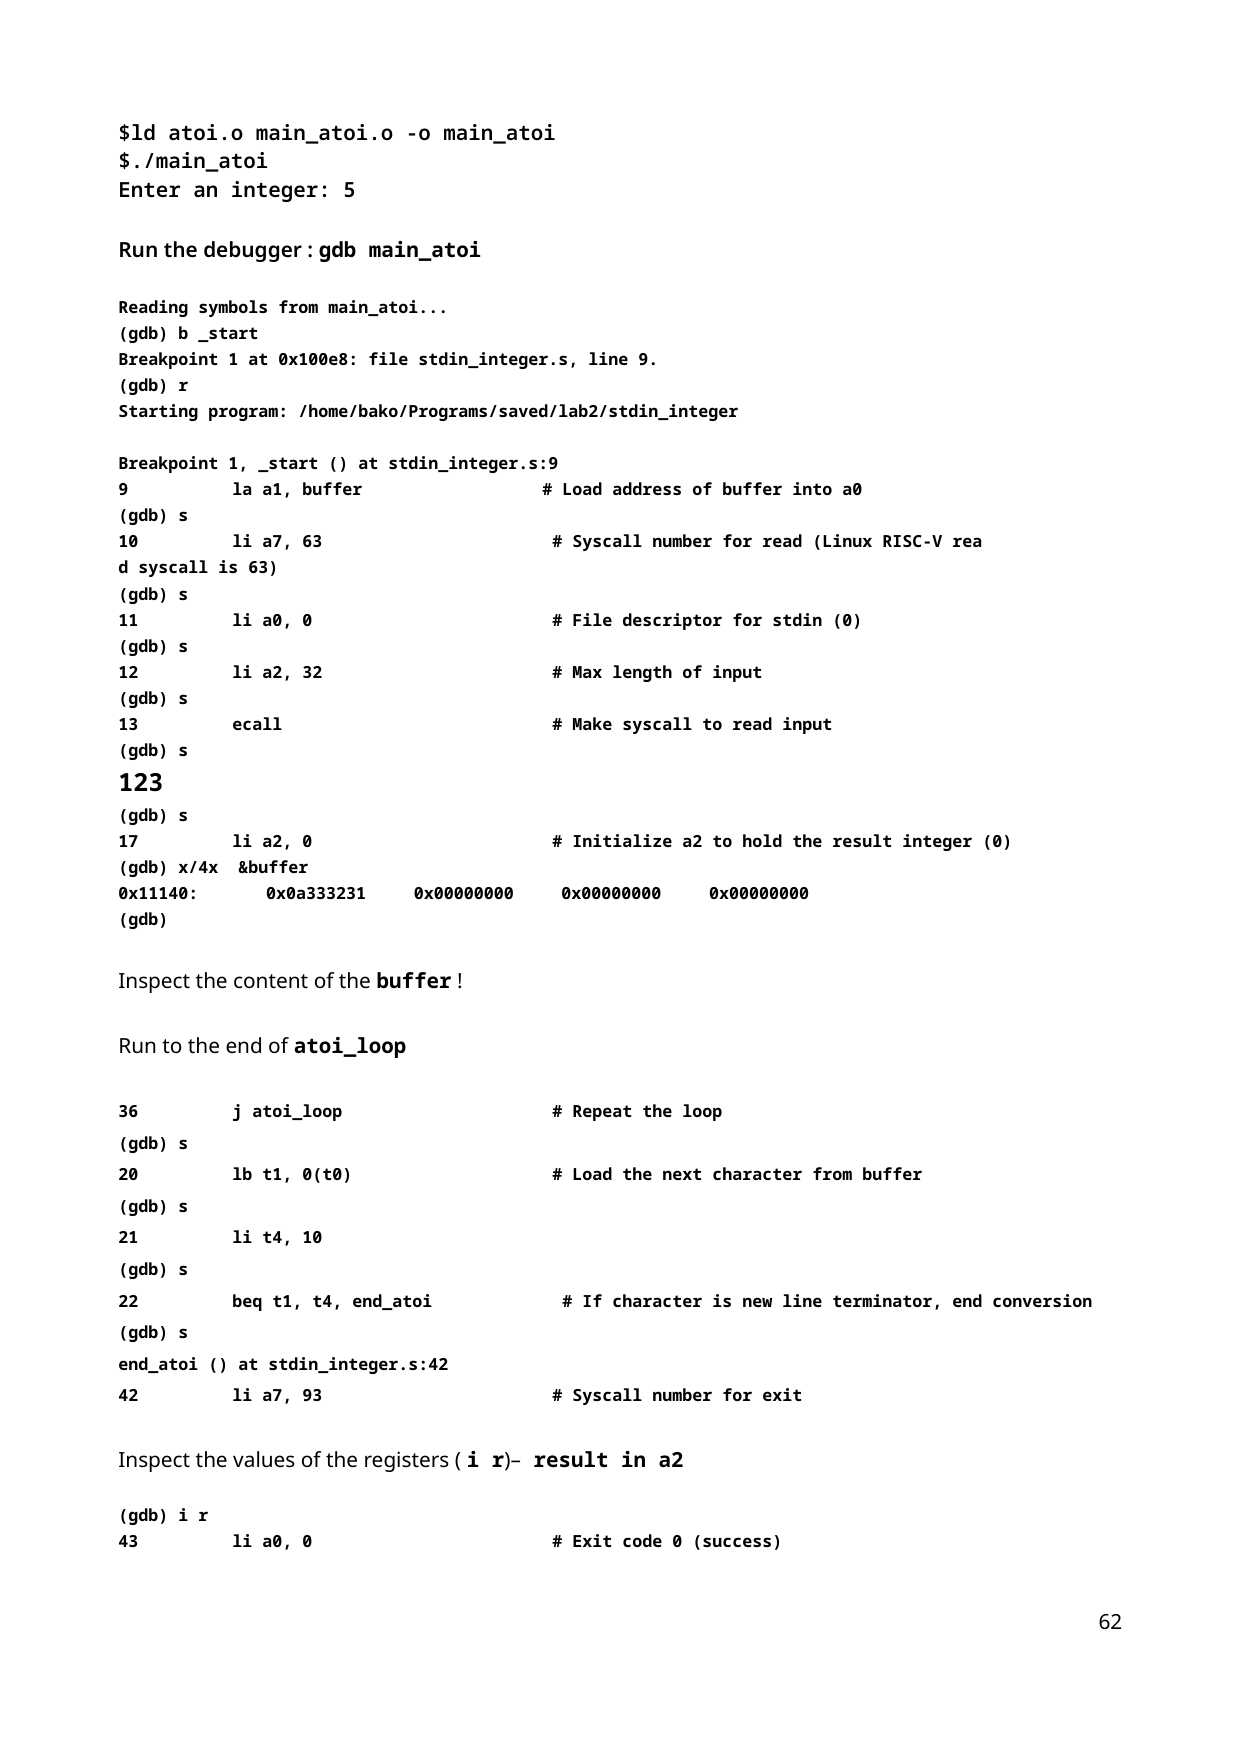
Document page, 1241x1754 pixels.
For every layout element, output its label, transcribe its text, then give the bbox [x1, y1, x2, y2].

text (gdb) s [118, 686, 1122, 709]
text 13 ecall # Make syscall to read input [118, 712, 1122, 735]
text (gdb) s [118, 1131, 1122, 1154]
text (gdb) r [118, 374, 1122, 397]
text Inspect the values of the registers ( i r)– result in a2 [118, 1445, 1122, 1473]
text Breakpoint 1 at 0x100e8: file stdin_integer.s, line 9. [118, 348, 1122, 371]
text Run to the end of atoi_loop [118, 1032, 1122, 1060]
text (gdb) i r [118, 1504, 1122, 1526]
text 22 beq t1, t4, end_atoi # If character is new line terminator, end conversion [118, 1289, 1122, 1312]
text d syscall is 63) [118, 556, 1122, 579]
text 36 j atoi_loop # Repeat the loop [118, 1100, 1122, 1122]
text 17 li a2, 0 # Initialize a2 to hold the result integer (0) [118, 830, 1122, 852]
text 11 li a0, 0 # File descriptor for stdin (0) [118, 608, 1122, 631]
text (gdb) s [118, 634, 1122, 657]
text 43 li a0, 0 # Exit code 0 (success) [118, 1530, 1122, 1552]
text (gdb) x/4x &buffer [118, 856, 1122, 878]
text (gdb) s [118, 738, 1122, 761]
text Run the debugger : gdb main_atoi [118, 235, 1122, 263]
text 9 la a1, buffer # Load address of buffer into a0 [118, 478, 1122, 501]
text (gdb) [118, 908, 1122, 931]
text Starting program: /home/bako/Programs/saved/lab2/stdin_integer [118, 400, 1122, 423]
text 20 lb t1, 0(t0) # Load the next character from buffer [118, 1163, 1122, 1186]
text Breakpoint 1, _start () at stdin_integer.s:9 [118, 452, 1122, 475]
text 42 li a7, 93 # Syscall number for exit [118, 1384, 1122, 1407]
text (gdb) s [118, 504, 1122, 527]
text (gdb) s [118, 1194, 1122, 1217]
text (gdb) s [118, 804, 1122, 826]
text $ld atoi.o main_atoi.o -o main_atoi [118, 118, 1122, 147]
text (gdb) s [118, 582, 1122, 605]
text 123 [118, 764, 1122, 798]
text 12 li a2, 32 # Max length of input [118, 660, 1122, 683]
text (gdb) s [118, 1258, 1122, 1280]
text 10 li a7, 63 # Syscall number for read (Linux RISC-V rea [118, 530, 1122, 553]
text end_atoi () at stdin_integer.s:42 [118, 1352, 1122, 1375]
text Inspect the content of the buffer ! [118, 966, 1122, 995]
text $./main_atoi [118, 147, 1122, 175]
text 21 li t4, 10 [118, 1226, 1122, 1249]
text (gdb) s [118, 1321, 1122, 1343]
text 0x11140: 0x0a333231 0x00000000 0x00000000 0x00000000 [118, 882, 1122, 904]
text Enter an integer: 5 [118, 175, 1122, 203]
text (gdb) b _start [118, 322, 1122, 344]
text Reading symbols from main_atoi... [118, 296, 1122, 318]
